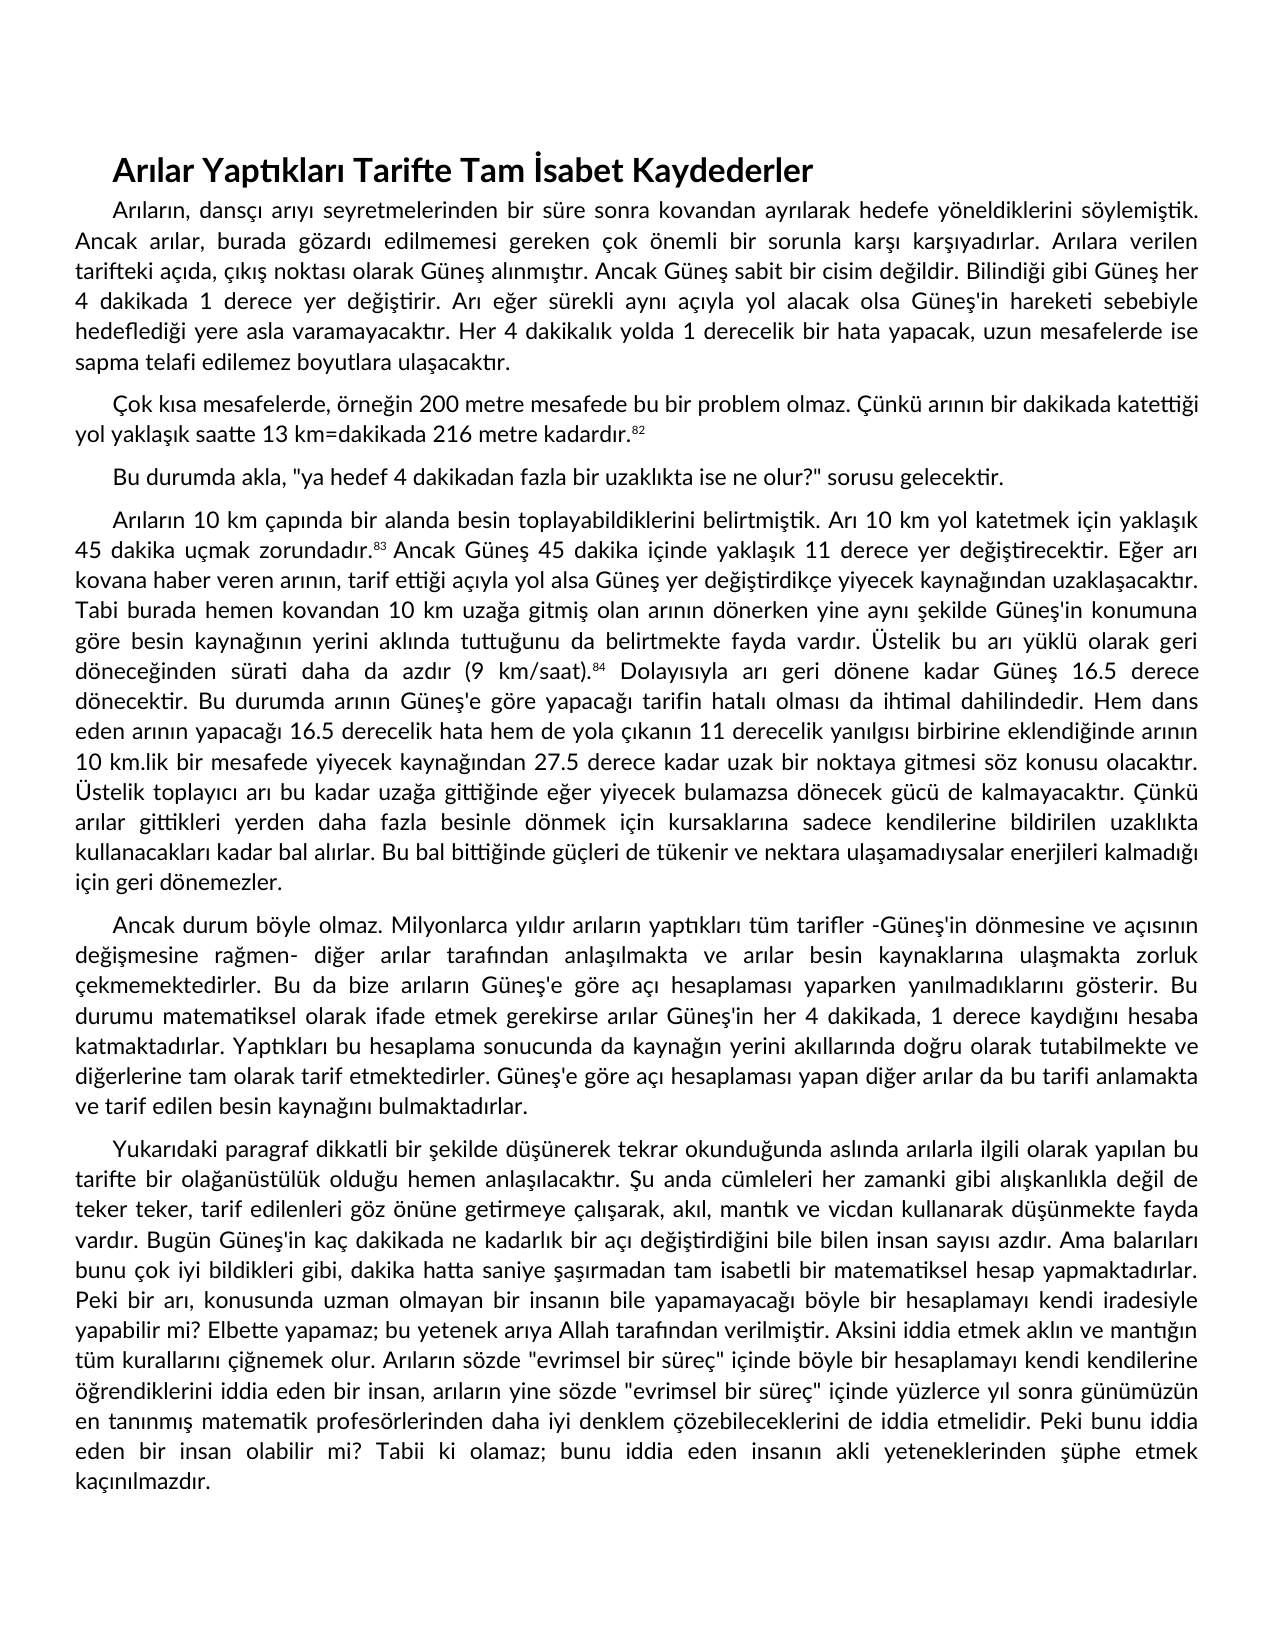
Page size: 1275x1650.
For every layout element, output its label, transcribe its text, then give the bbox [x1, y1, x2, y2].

text Bu durumda akla, "ya hedef 4 dakikadan fazla bir uzaklıkta ise ne olur?" sorusu gelecektir. [75, 463, 1200, 490]
text Arıların, dansçı arıyı seyretmelerinden bir süre sonra kovandan ayrılarak hedefe yöneldiklerini söylemiştik. Ancak arılar, burada gözardı edilmemesi gereken çok önemli bir sorunla karşı karşıyadırlar. Arılara verilen tarifteki açıda, çıkış noktası olarak Güneş alınmıştır. Ancak Güneş sabit bir cisim değildir. Bilindiği gibi Güneş her 4 dakikada 1 derece yer değiştirir. Arı eğer sürekli aynı açıyla yol alacak olsa Güneş'in hareketi sebebiyle hedeflediği yere asla varamayacaktır. Her 4 dakikalık yolda 1 derecelik bir hata yapacak, uzun mesafelerde ise sapma telafi edilemez boyutlara ulaşacaktır. [75, 196, 1200, 375]
subtitle Arılar Yaptıkları Tarifte Tam İsabet Kaydederler [112, 150, 1200, 190]
text Çok kısa mesafelerde, örneğin 200 metre mesafede bu bir problem olmaz. Çünkü arının bir dakikada katettiği yol yaklaşık saatte 13 km=dakikada 216 metre kadardır.82 [75, 390, 1200, 448]
text Yukarıdaki paragraf dikkatli bir şekilde düşünerek tekrar okunduğunda aslında arılarla ilgili olarak yapılan bu tarifte bir olağanüstülük olduğu hemen anlaşılacaktır. Şu anda cümleleri her zamanki gibi alışkanlıkla değil de teker teker, tarif edilenleri göz önüne getirmeye çalışarak, akıl, mantık ve vicdan kullanarak düşünmekte fayda vardır. Bugün Güneş'in kaç dakikada ne kadarlık bir açı değiştirdiğini bile bilen insan sayısı azdır. Ama balarıları bunu çok iyi bildikleri gibi, dakika hatta saniye şaşırmadan tam isabetli bir matematiksel hesap yapmaktadırlar. Peki bir arı, konusunda uzman olmayan bir insanın bile yapamayacağı böyle bir hesaplamayı kendi iradesiyle yapabilir mi? Elbette yapamaz; bu yetenek arıya Allah tarafından verilmiştir. Aksini iddia etmek aklın ve mantığın tüm kurallarını çiğnemek olur. Arıların sözde "evrimsel bir süreç" içinde böyle bir hesaplamayı kendi kendilerine öğrendiklerini iddia eden bir insan, arıların yine sözde "evrimsel bir süreç" içinde yüzlerce yıl sonra günümüzün en tanınmış matematik profesörlerinden daha iyi denklem çözebileceklerini de iddia etmelidir. Peki bunu iddia eden bir insan olabilir mi? Tabii ki olamaz; bunu iddia eden insanın akli yeteneklerinden şüphe etmek kaçınılmazdır. [75, 1135, 1200, 1494]
text Ancak durum böyle olmaz. Milyonlarca yıldır arıların yaptıkları tüm tarifler -Güneş'in dönmesine ve açısının değişmesine rağmen- diğer arılar tarafından anlaşılmakta ve arılar besin kaynaklarına ulaşmakta zorluk çekmemektedirler. Bu da bize arıların Güneş'e göre açı hesaplaması yaparken yanılmadıklarını gösterir. Bu durumu matematiksel olarak ifade etmek gerekirse arılar Güneş'in her 4 dakikada, 1 derece kaydığını hesaba katmaktadırlar. Yaptıkları bu hesaplama sonucunda da kaynağın yerini akıllarında doğru olarak tutabilmekte ve diğerlerine tam olarak tarif etmektedirler. Güneş'e göre açı hesaplaması yapan diğer arılar da bu tarifi anlamakta ve tarif edilen besin kaynağını bulmaktadırlar. [75, 911, 1200, 1119]
text Arıların 10 km çapında bir alanda besin toplayabildiklerini belirtmiştik. Arı 10 km yol katetmek için yaklaşık 45 dakika uçmak zorundadır.83 Ancak Güneş 45 dakika içinde yaklaşık 11 derece yer değiştirecektir. Eğer arı kovana haber veren arının, tarif ettiği açıyla yol alsa Güneş yer değiştirdikçe yiyecek kaynağından uzaklaşacaktır. Tabi burada hemen kovandan 10 km uzağa gitmiş olan arının dönerken yine aynı şekilde Güneş'in konumuna göre besin kaynağının yerini aklında tuttuğunu da belirtmekte fayda vardır. Üstelik bu arı yüklü olarak geri döneceğinden sürati daha da azdır (9 km/saat).84 Dolayısıyla arı geri dönene kadar Güneş 16.5 derece dönecektir. Bu durumda arının Güneş'e göre yapacağı tarifin hatalı olması da ihtimal dahilindedir. Hem dans eden arının yapacağı 16.5 derecelik hata hem de yola çıkanın 11 derecelik yanılgısı birbirine eklendiğinde arının 10 km.lik bir mesafede yiyecek kaynağından 27.5 derece kadar uzak bir noktaya gitmesi söz konusu olacaktır. Üstelik toplayıcı arı bu kadar uzağa gittiğinde eğer yiyecek bulamazsa dönecek gücü de kalmayacaktır. Çünkü arılar gittikleri yerden daha fazla besinle dönmek için kursaklarına sadece kendilerine bildirilen uzaklıkta kullanacakları kadar bal alırlar. Bu bal bittiğinde güçleri de tükenir ve nektara ulaşamadıysalar enerjileri kalmadığı için geri dönemezler. [75, 506, 1200, 896]
